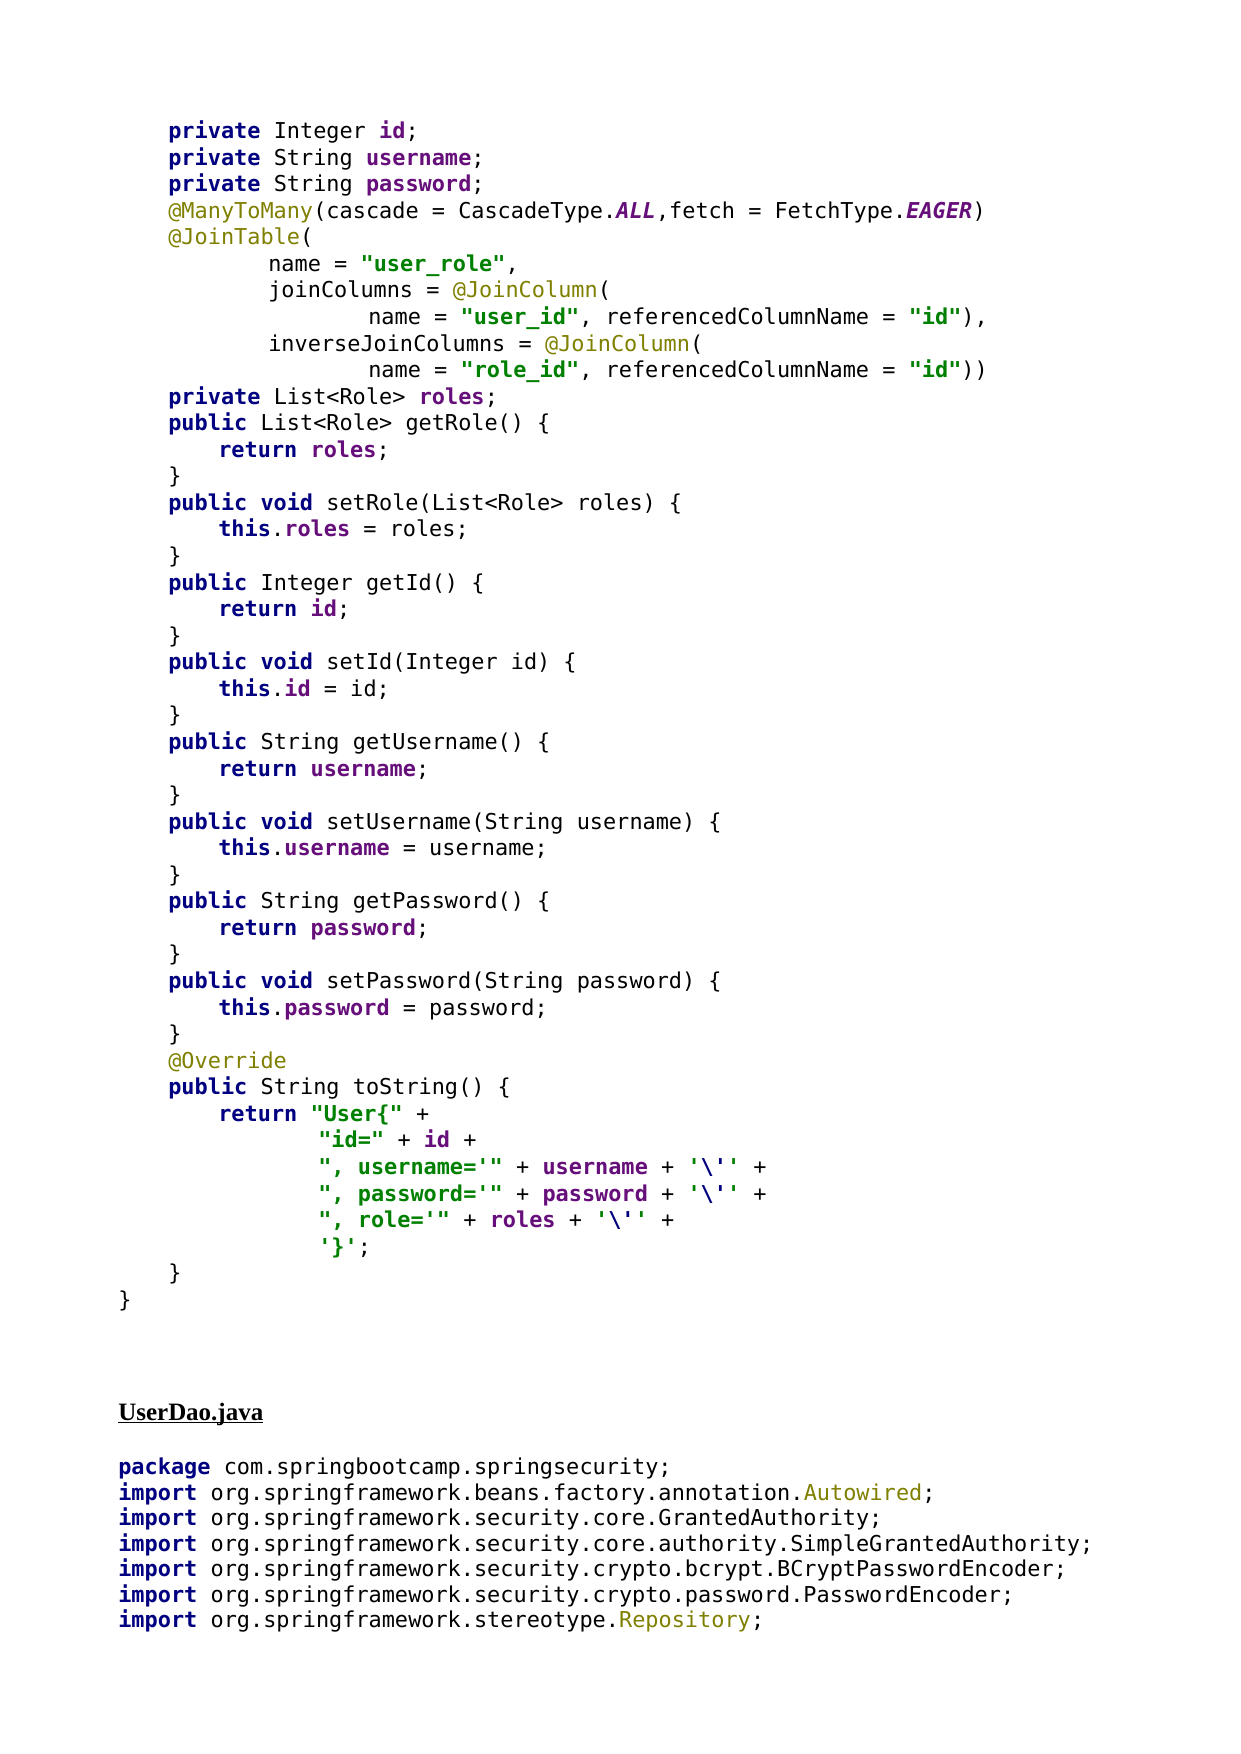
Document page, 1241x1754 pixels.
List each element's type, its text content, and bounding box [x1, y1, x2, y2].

text UserDao.java [118, 1397, 1122, 1426]
text } [118, 1021, 1122, 1048]
text } [118, 1260, 1122, 1287]
text } [118, 1287, 1122, 1312]
text } [118, 543, 1122, 570]
text return "User{" + [118, 1101, 1122, 1127]
text return username; [118, 756, 1122, 782]
text public List<Role> getRole() { [118, 410, 1122, 437]
text package com.springbootcamp.springsecurity; [118, 1454, 1122, 1480]
text @ManyToMany(cascade = CascadeType.ALL,fetch = FetchType.EAGER) [118, 198, 1122, 224]
text name = "role_id", referencedColumnName = "id")) [118, 357, 1122, 384]
text public String getUsername() { [118, 729, 1122, 756]
text } [118, 782, 1122, 809]
text private String password; [118, 171, 1122, 198]
text } [118, 862, 1122, 888]
text } [118, 463, 1122, 490]
text @Override [118, 1048, 1122, 1074]
text ", role='" + roles + '\'' + [118, 1207, 1122, 1234]
text '}'; [118, 1234, 1122, 1260]
text this.id = id; [118, 676, 1122, 702]
text ", password='" + password + '\'' + [118, 1181, 1122, 1207]
text import org.springframework.security.crypto.bcrypt.BCryptPasswordEncoder; [118, 1556, 1122, 1582]
text } [118, 942, 1122, 968]
text return roles; [118, 437, 1122, 463]
text import org.springframework.stereotype.Repository; [118, 1607, 1122, 1633]
text import org.springframework.beans.factory.annotation.Autowired; [118, 1480, 1122, 1505]
text public String getPassword() { [118, 888, 1122, 915]
text import org.springframework.security.crypto.password.PasswordEncoder; [118, 1582, 1122, 1607]
text this.roles = roles; [118, 517, 1122, 543]
text import org.springframework.security.core.GrantedAuthority; [118, 1505, 1122, 1531]
text name = "user_role", [118, 251, 1122, 277]
text return password; [118, 915, 1122, 942]
text } [118, 702, 1122, 729]
text private Integer id; [118, 118, 1122, 145]
text joinColumns = @JoinColumn( [118, 277, 1122, 304]
text public Integer getId() { [118, 570, 1122, 596]
text inverseJoinColumns = @JoinColumn( [118, 331, 1122, 357]
text public void setUsername(String username) { [118, 809, 1122, 835]
text this.username = username; [118, 835, 1122, 862]
text private List<Role> roles; [118, 384, 1122, 410]
text public void setRole(List<Role> roles) { [118, 490, 1122, 517]
text "id=" + id + [118, 1127, 1122, 1154]
text ", username='" + username + '\'' + [118, 1154, 1122, 1181]
text } [118, 623, 1122, 649]
text name = "user_id", referencedColumnName = "id"), [118, 304, 1122, 331]
text this.password = password; [118, 995, 1122, 1021]
text public String toString() { [118, 1074, 1122, 1101]
text return id; [118, 596, 1122, 623]
text @JoinTable( [118, 224, 1122, 251]
text public void setId(Integer id) { [118, 649, 1122, 676]
text import org.springframework.security.core.authority.SimpleGrantedAuthority; [118, 1531, 1122, 1556]
text public void setPassword(String password) { [118, 968, 1122, 995]
text private String username; [118, 145, 1122, 171]
